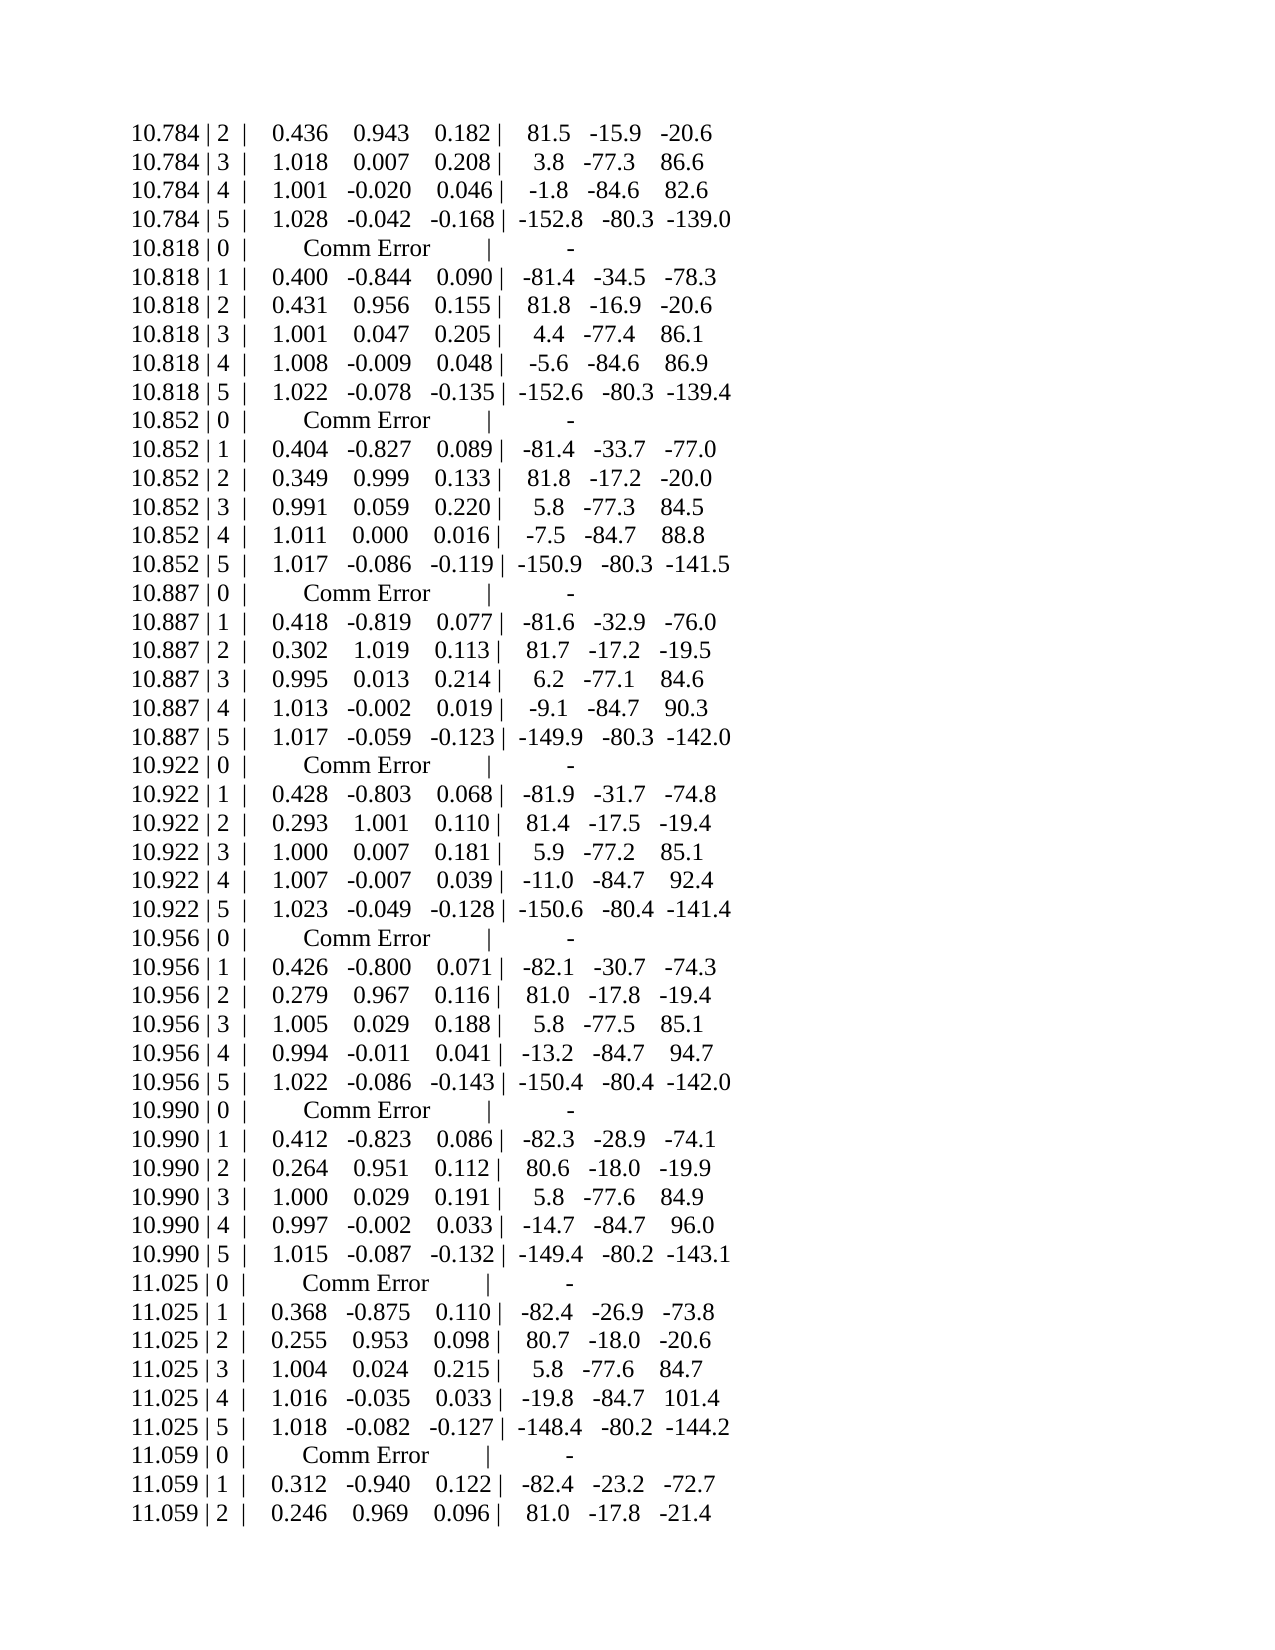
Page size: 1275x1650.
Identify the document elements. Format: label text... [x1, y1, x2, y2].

text 10.990 | 3 | 1.000 0.029 0.191 | 5.8 -77.6 84.9 [118, 1182, 1157, 1211]
text 10.887 | 2 | 0.302 1.019 0.113 | 81.7 -17.2 -19.5 [118, 636, 1157, 664]
text 11.025 | 2 | 0.255 0.953 0.098 | 80.7 -18.0 -20.6 [118, 1326, 1157, 1354]
text 10.784 | 4 | 1.001 -0.020 0.046 | -1.8 -84.6 82.6 [118, 176, 1157, 204]
text 10.990 | 2 | 0.264 0.951 0.112 | 80.6 -18.0 -19.9 [118, 1153, 1157, 1182]
text 10.852 | 2 | 0.349 0.999 0.133 | 81.8 -17.2 -20.0 [118, 463, 1157, 492]
text 11.059 | 1 | 0.312 -0.940 0.122 | -82.4 -23.2 -72.7 [118, 1469, 1157, 1498]
text 11.059 | 2 | 0.246 0.969 0.096 | 81.0 -17.8 -21.4 [118, 1498, 1157, 1527]
text 10.818 | 3 | 1.001 0.047 0.205 | 4.4 -77.4 86.1 [118, 319, 1157, 348]
text 10.887 | 5 | 1.017 -0.059 -0.123 | -149.9 -80.3 -142.0 [118, 722, 1157, 751]
text 11.025 | 1 | 0.368 -0.875 0.110 | -82.4 -26.9 -73.8 [118, 1297, 1157, 1326]
text 10.956 | 1 | 0.426 -0.800 0.071 | -82.1 -30.7 -74.3 [118, 952, 1157, 981]
text 10.956 | 3 | 1.005 0.029 0.188 | 5.8 -77.5 85.1 [118, 1009, 1157, 1038]
text 10.784 | 3 | 1.018 0.007 0.208 | 3.8 -77.3 86.6 [118, 147, 1157, 176]
text 10.818 | 5 | 1.022 -0.078 -0.135 | -152.6 -80.3 -139.4 [118, 377, 1157, 406]
text 10.922 | 2 | 0.293 1.001 0.110 | 81.4 -17.5 -19.4 [118, 808, 1157, 837]
text 11.025 | 0 | Comm Error | - [118, 1268, 1157, 1297]
text 10.990 | 5 | 1.015 -0.087 -0.132 | -149.4 -80.2 -143.1 [118, 1239, 1157, 1268]
text 10.818 | 1 | 0.400 -0.844 0.090 | -81.4 -34.5 -78.3 [118, 262, 1157, 291]
text 10.852 | 1 | 0.404 -0.827 0.089 | -81.4 -33.7 -77.0 [118, 434, 1157, 463]
text 10.922 | 0 | Comm Error | - [118, 751, 1157, 779]
text 10.990 | 4 | 0.997 -0.002 0.033 | -14.7 -84.7 96.0 [118, 1211, 1157, 1239]
text 10.852 | 0 | Comm Error | - [118, 406, 1157, 434]
text 10.922 | 3 | 1.000 0.007 0.181 | 5.9 -77.2 85.1 [118, 837, 1157, 866]
text 11.025 | 5 | 1.018 -0.082 -0.127 | -148.4 -80.2 -144.2 [118, 1412, 1157, 1441]
text 10.818 | 0 | Comm Error | - [118, 233, 1157, 262]
text 10.956 | 5 | 1.022 -0.086 -0.143 | -150.4 -80.4 -142.0 [118, 1067, 1157, 1096]
text 10.922 | 5 | 1.023 -0.049 -0.128 | -150.6 -80.4 -141.4 [118, 894, 1157, 923]
text 10.887 | 4 | 1.013 -0.002 0.019 | -9.1 -84.7 90.3 [118, 693, 1157, 722]
text 10.990 | 1 | 0.412 -0.823 0.086 | -82.3 -28.9 -74.1 [118, 1124, 1157, 1153]
text 10.852 | 4 | 1.011 0.000 0.016 | -7.5 -84.7 88.8 [118, 521, 1157, 549]
text 10.887 | 0 | Comm Error | - [118, 578, 1157, 607]
text 11.059 | 0 | Comm Error | - [118, 1441, 1157, 1469]
text 10.818 | 2 | 0.431 0.956 0.155 | 81.8 -16.9 -20.6 [118, 291, 1157, 319]
text 10.852 | 5 | 1.017 -0.086 -0.119 | -150.9 -80.3 -141.5 [118, 549, 1157, 578]
text 10.922 | 1 | 0.428 -0.803 0.068 | -81.9 -31.7 -74.8 [118, 779, 1157, 808]
text 10.956 | 4 | 0.994 -0.011 0.041 | -13.2 -84.7 94.7 [118, 1038, 1157, 1067]
text 10.852 | 3 | 0.991 0.059 0.220 | 5.8 -77.3 84.5 [118, 492, 1157, 521]
text 10.887 | 1 | 0.418 -0.819 0.077 | -81.6 -32.9 -76.0 [118, 607, 1157, 636]
text 10.818 | 4 | 1.008 -0.009 0.048 | -5.6 -84.6 86.9 [118, 348, 1157, 377]
text 10.956 | 0 | Comm Error | - [118, 923, 1157, 952]
text 11.025 | 3 | 1.004 0.024 0.215 | 5.8 -77.6 84.7 [118, 1354, 1157, 1383]
text 10.990 | 0 | Comm Error | - [118, 1096, 1157, 1124]
text 11.025 | 4 | 1.016 -0.035 0.033 | -19.8 -84.7 101.4 [118, 1383, 1157, 1412]
text 10.922 | 4 | 1.007 -0.007 0.039 | -11.0 -84.7 92.4 [118, 866, 1157, 894]
text 10.956 | 2 | 0.279 0.967 0.116 | 81.0 -17.8 -19.4 [118, 981, 1157, 1009]
text 10.784 | 5 | 1.028 -0.042 -0.168 | -152.8 -80.3 -139.0 [118, 204, 1157, 233]
text 10.784 | 2 | 0.436 0.943 0.182 | 81.5 -15.9 -20.6 [118, 118, 1157, 147]
text 10.887 | 3 | 0.995 0.013 0.214 | 6.2 -77.1 84.6 [118, 664, 1157, 693]
